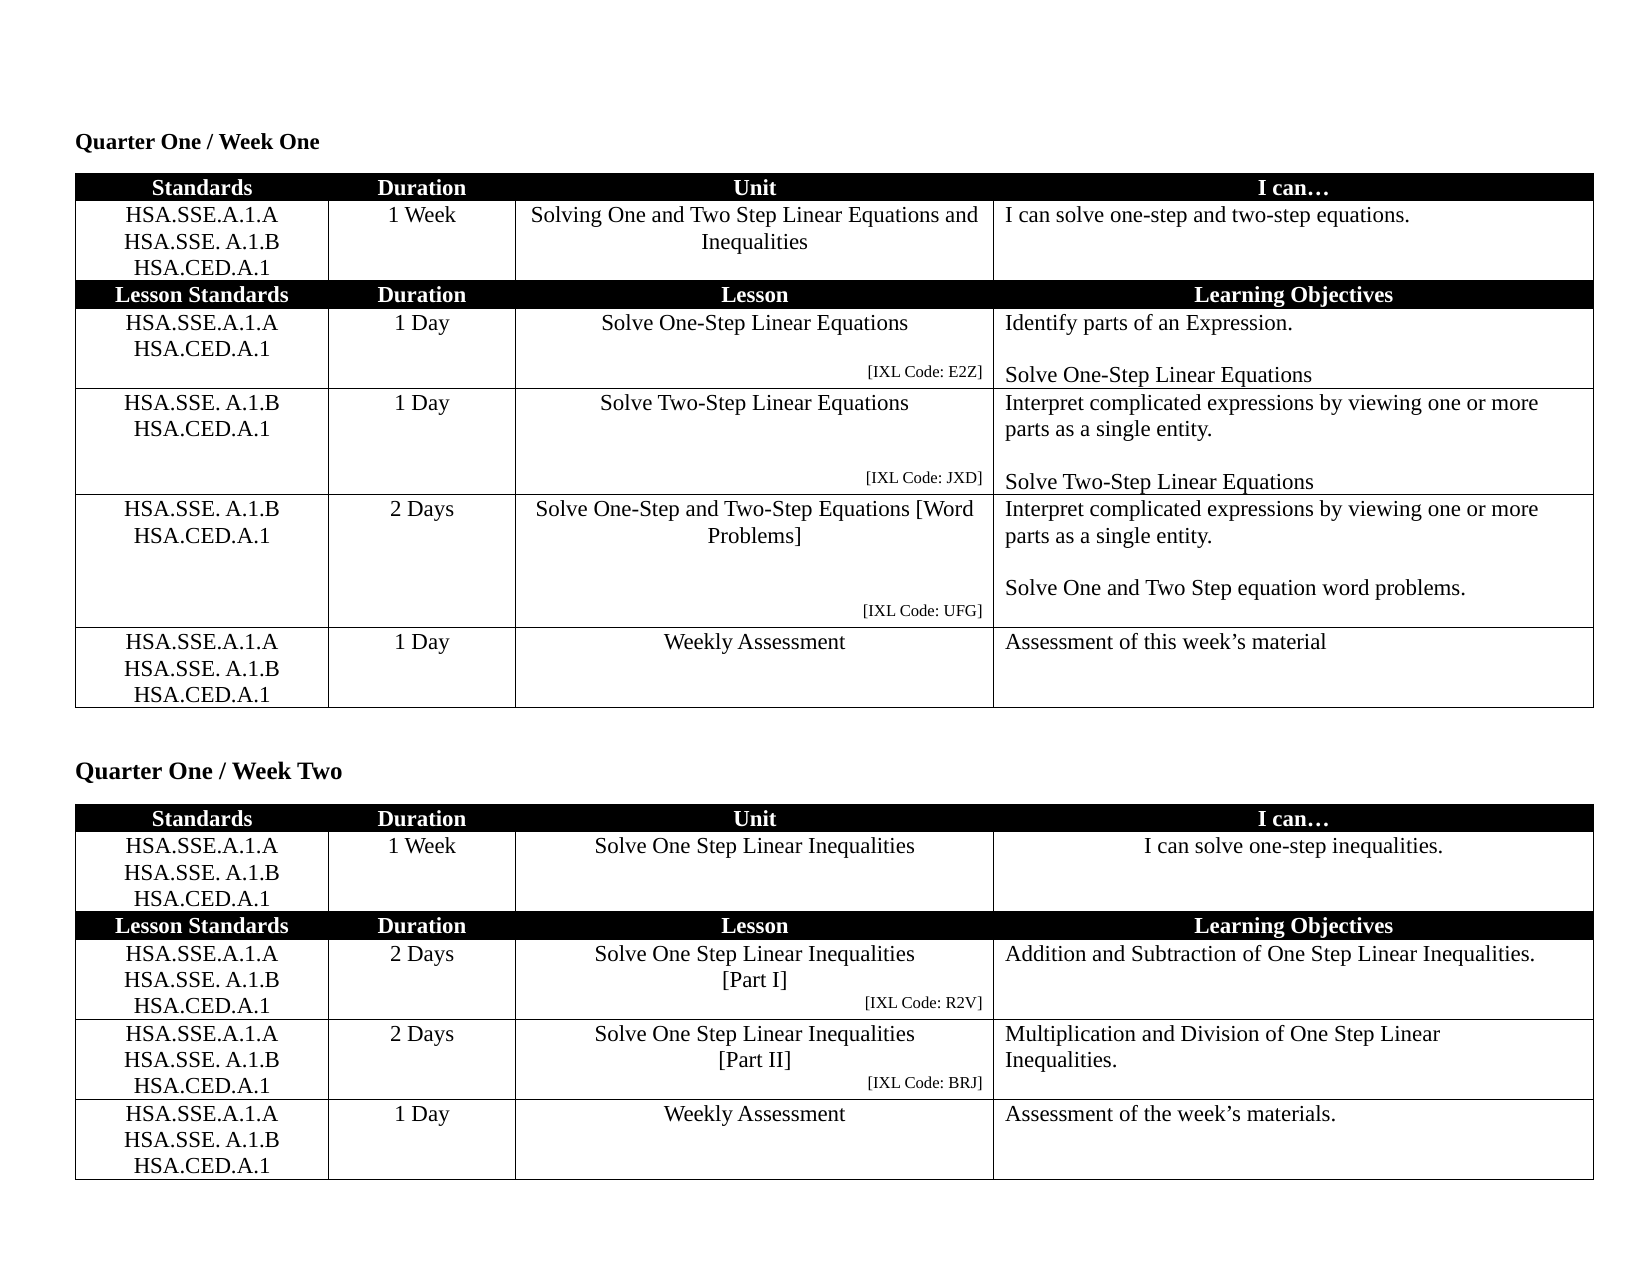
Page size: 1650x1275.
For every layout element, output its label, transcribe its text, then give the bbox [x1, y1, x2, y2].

table_header Standards [76, 174, 328, 200]
table_cell Solve Two-Step Linear Equations [IXL Code: JXD] [516, 389, 993, 494]
table_header Unit [516, 174, 993, 200]
table_cell HSA.SSE.A.1.A HSA.SSE. A.1.B HSA.CED.A.1 [76, 628, 328, 707]
table_cell 1 Day [329, 309, 515, 388]
table_cell HSA.SSE. A.1.B HSA.CED.A.1 [76, 389, 328, 494]
table_cell Solving One and Two Step Linear Equations and Inequalities [516, 201, 993, 280]
table_cell Weekly Assessment [516, 1100, 993, 1179]
table_cell HSA.SSE.A.1.A HSA.CED.A.1 [76, 309, 328, 388]
text Quarter One / Week One [75, 128, 1575, 154]
table_cell 2 Days [329, 940, 515, 1019]
table_header Standards [76, 805, 328, 831]
table_cell 1 Day [329, 389, 515, 494]
table_cell Assessment of this week’s material [994, 628, 1593, 707]
table_header Duration [329, 174, 515, 200]
table_cell Lesson [516, 281, 993, 308]
table_cell Assessment of the week’s materials. [994, 1100, 1593, 1179]
table_cell 1 Week [329, 201, 515, 280]
table_cell Solve One Step Linear Inequalities [516, 832, 993, 911]
table_cell I can solve one-step inequalities. [994, 832, 1593, 911]
table_cell Duration [329, 281, 515, 308]
table_cell 2 Days [329, 495, 515, 627]
table_cell Multiplication and Division of One Step Linear Inequalities. [994, 1020, 1593, 1099]
table_cell Weekly Assessment [516, 628, 993, 707]
table_cell 1 Day [329, 628, 515, 707]
table_cell HSA.SSE.A.1.A HSA.SSE. A.1.B HSA.CED.A.1 [76, 1020, 328, 1099]
table_cell Lesson Standards [76, 912, 328, 939]
table_cell 1 Day [329, 1100, 515, 1179]
table_cell Addition and Subtraction of One Step Linear Inequalities. [994, 940, 1593, 1019]
table_cell Solve One Step Linear Inequalities [Part I] [IXL Code: R2V] [516, 940, 993, 1019]
table_cell HSA.SSE. A.1.B HSA.CED.A.1 [76, 495, 328, 627]
table_header Unit [516, 805, 993, 831]
table_header Duration [329, 805, 515, 831]
table_cell HSA.SSE.A.1.A HSA.SSE. A.1.B HSA.CED.A.1 [76, 940, 328, 1019]
table_cell Identify parts of an Expression. Solve One-Step Linear Equations [994, 309, 1593, 388]
table_cell Interpret complicated expressions by viewing one or more parts as a single entity. Solve Two-Step Linear Equations [994, 389, 1593, 494]
table_header I can… [994, 174, 1593, 200]
table_cell I can solve one-step and two-step equations. [994, 201, 1593, 280]
table_cell 1 Week [329, 832, 515, 911]
table_header I can… [994, 805, 1593, 831]
table_cell HSA.SSE.A.1.A HSA.SSE. A.1.B HSA.CED.A.1 [76, 1100, 328, 1179]
table_cell Solve One Step Linear Inequalities [Part II] [IXL Code: BRJ] [516, 1020, 993, 1099]
table_cell Lesson [516, 912, 993, 939]
table_cell Interpret complicated expressions by viewing one or more parts as a single entity. Solve One and Two Step equation word problems. [994, 495, 1593, 627]
table_cell HSA.SSE.A.1.A HSA.SSE. A.1.B HSA.CED.A.1 [76, 832, 328, 911]
table_cell Solve One-Step Linear Equations [IXL Code: E2Z] [516, 309, 993, 388]
table_cell Lesson Standards [76, 281, 328, 308]
text Quarter One / Week Two [75, 756, 1575, 785]
table_cell Duration [329, 912, 515, 939]
table_cell HSA.SSE.A.1.A HSA.SSE. A.1.B HSA.CED.A.1 [76, 201, 328, 280]
table_cell Learning Objectives [994, 281, 1593, 308]
table_cell Learning Objectives [994, 912, 1593, 939]
table_cell 2 Days [329, 1020, 515, 1099]
table_cell Solve One-Step and Two-Step Equations [Word Problems] [IXL Code: UFG] [516, 495, 993, 627]
